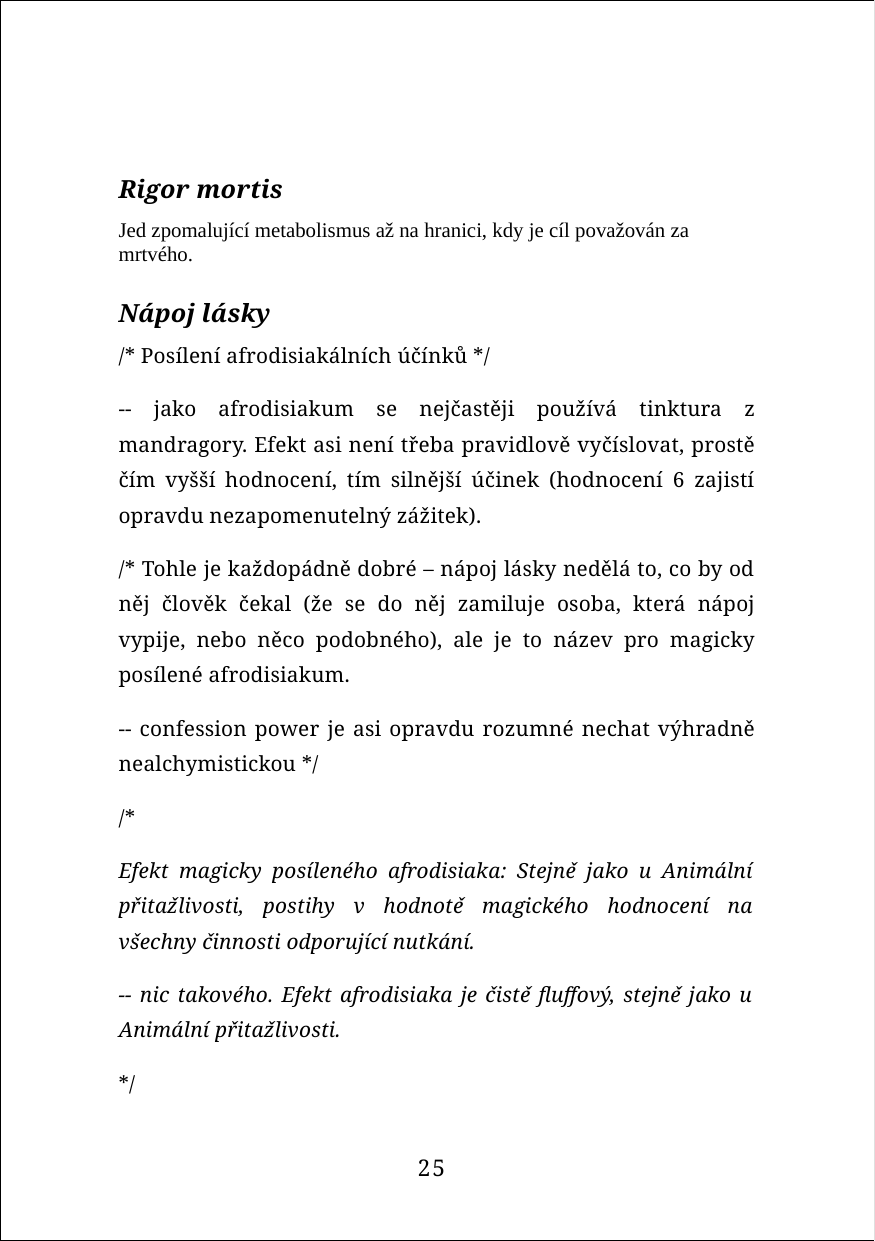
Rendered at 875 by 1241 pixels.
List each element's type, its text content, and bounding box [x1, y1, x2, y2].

text /* Tohle je každopádně dobré – nápoj lásky nedělá to, co by od něj člověk čekal (že se do něj zamiluje osoba, která nápoj vypije, nebo něco podobného), ale je to název pro magicky posílené afrodisiakum. [118, 554, 756, 689]
text -- jako afrodisiakum se nejčastěji používá tinktura z mandragory. Efekt asi není třeba pravidlově vyčíslovat, prostě čím vyšší hodnocení, tím silnější účinek (hodnocení 6 zajistí opravdu nezapomenutelný zážitek). [118, 394, 756, 529]
subtitle Rigor mortis [118, 172, 756, 206]
subtitle Nápoj lásky [118, 295, 756, 329]
text /* Posílení afrodisiakálních účínků */ [118, 341, 756, 369]
text Jed zpomalující metabolismus až na hranici, kdy je cíl považován za mrtvého. [118, 218, 756, 266]
text /* [118, 803, 756, 831]
text -- confession power je asi opravdu rozumné nechat výhradně nealchymistickou */ [118, 714, 756, 778]
text -- nic takového. Efekt afrodisiaka je čistě fluffový, stejně jako u Animální přitažlivosti. [118, 980, 756, 1044]
text Efekt magicky posíleného afrodisiaka: Stejně jako u Animální přitažlivosti, postihy v hodnotě magického hodnocení na všechny činnosti odporující nutkání. [118, 856, 756, 955]
text */ [118, 1069, 756, 1097]
